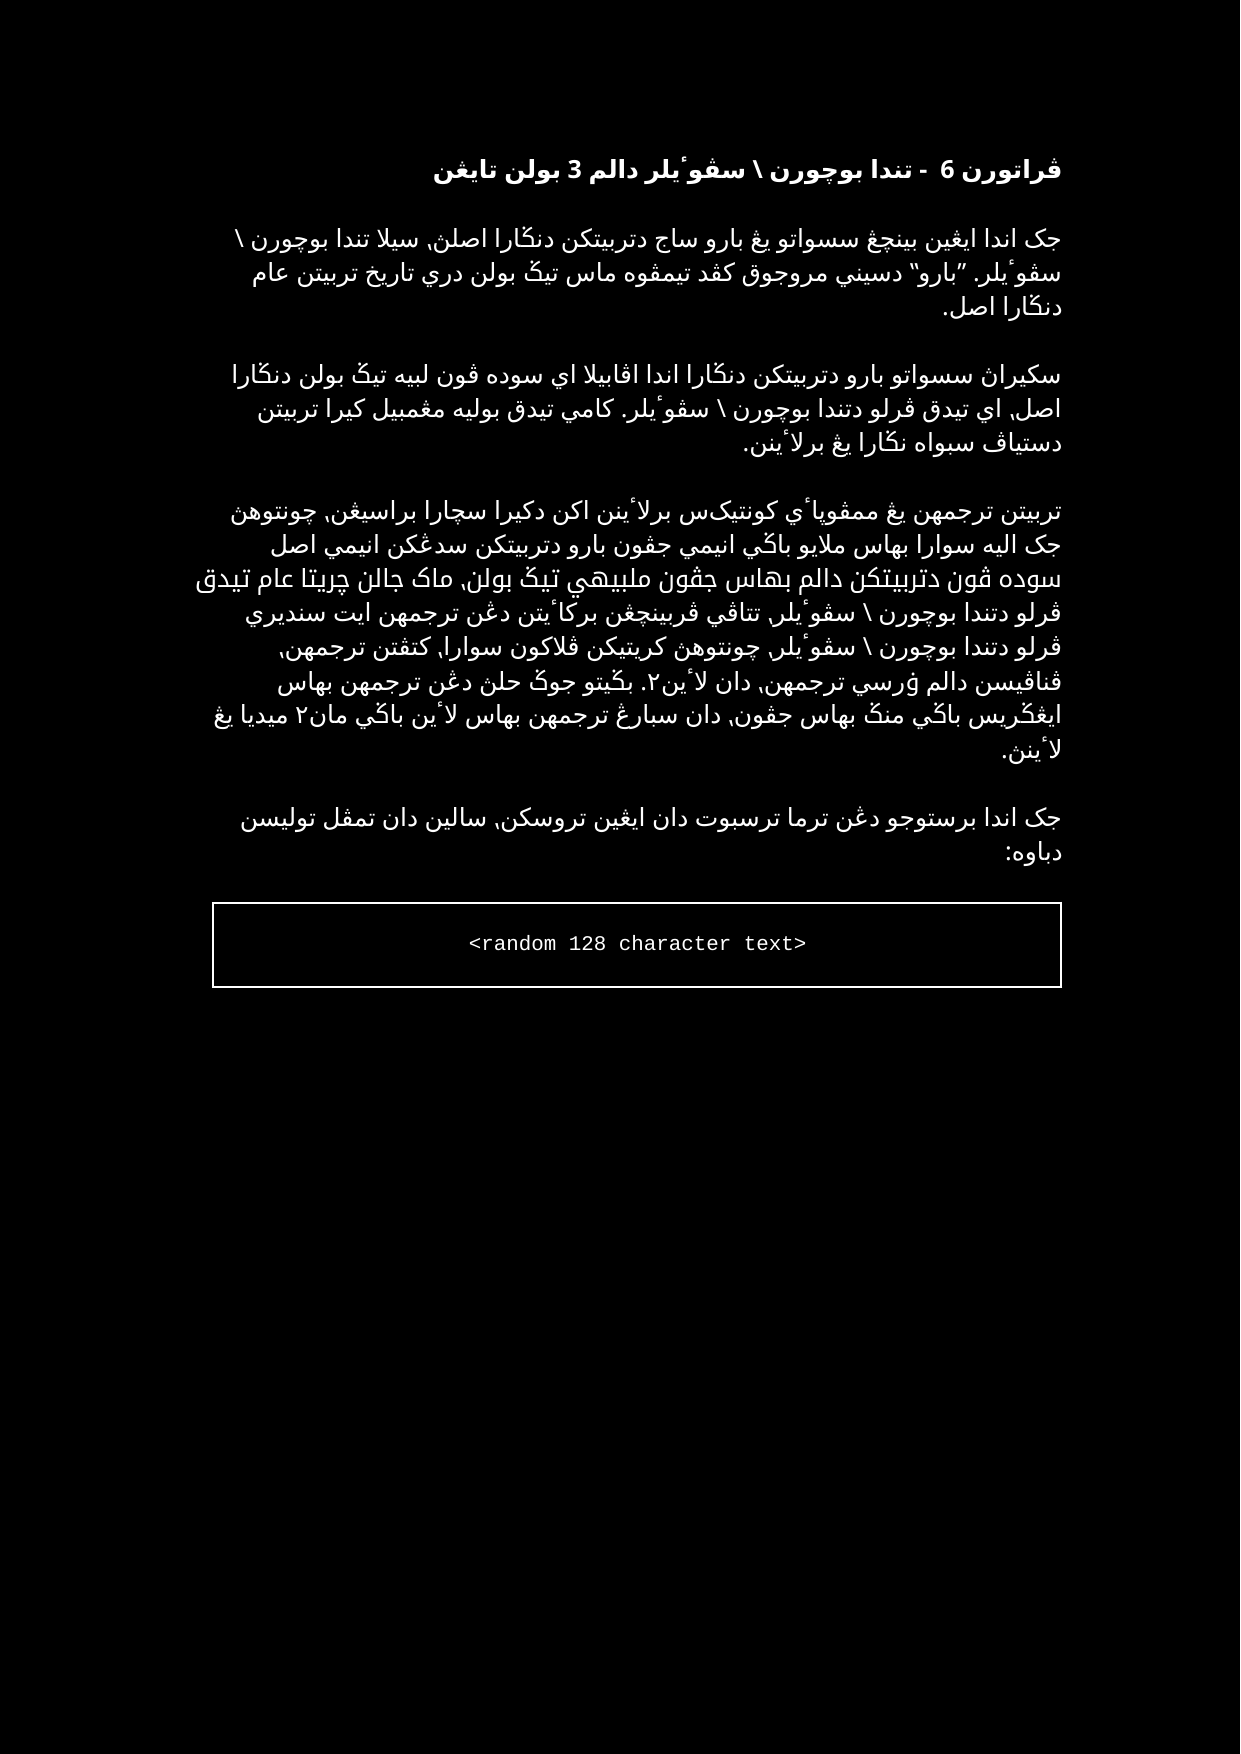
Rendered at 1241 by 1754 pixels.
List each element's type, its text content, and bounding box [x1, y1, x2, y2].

text ڤراتورن 6 - تندا بوچورن \ سڤوٴيلر دالم 3 بولن تايڠن [212, 152, 1062, 186]
text <random 128 character text> [214, 904, 1060, 986]
text جک اندا ايڠين بينچڠ سسواتو يڠ بارو ساج دتربيتکن دنݢارا اصلڽ⹁ سيلا تندا بوچورن \ سڤوٴيلر. ”بارو‟ دسيني مروجوق کڤد تيمڤوه ماس تيݢ بولن دري تاريخ تربيتن عام دنݢارا اصل. سکيراڽ سسواتو بارو دتربيتکن دنݢارا اندا اڤابيلا اي سوده ڤون لبيه تيݢ بولن دنݢارا اصل⹁ اي تيدق ڤرلو دتندا بوچورن \ سڤوٴيلر. کامي تيدق بوليه مڠمبيل کيرا تربيتن دستياڤ سبواه نݢارا يڠ برلاٴينن. تربيتن ترجمهن يڠ ممڤوڽاٴي کونتيک‌س برلاٴينن اکن دکيرا سچارا براسيڠن⹁ چونتوهڽ جک اليه سوارا بهاس ملايو باݢي انيمي جڤون بارو دتربيتکن سدڠکن انيمي اصل سوده ڤون دتربيتکن دالم بهاس جڤون ملبيهي تيݢ بولن⹁ ماک جالن چريتا عام تيدق ڤرلو دتندا بوچورن \ سڤوٴيلر⹁ تتاڤي ڤربينچڠن برکاٴيتن دڠن ترجمهن ايت سنديري ڤرلو دتندا بوچورن \ سڤوٴيلر⹁ چونتوهڽ کريتيکن ڤلاکون سوارا⹁ کتڤتن ترجمهن⹁ ڤناڤيسن دالم ۏرسي ترجمهن⹁ دان لاٴين٢. بݢيتو جوݢ حلڽ دڠن ترجمهن بهاس ايڠݢريس باݢي منݢ بهاس جڤون⹁ دان سبارڠ ترجمهن بهاس لاٴين باݢي مان٢ ميديا يڠ لاٴينڽ. جک اندا برستوجو دڠن ترما ترسبوت دان ايڠين تروسکن⹁ سالين دان تمڤل توليسن دباوه: [212, 220, 1062, 867]
